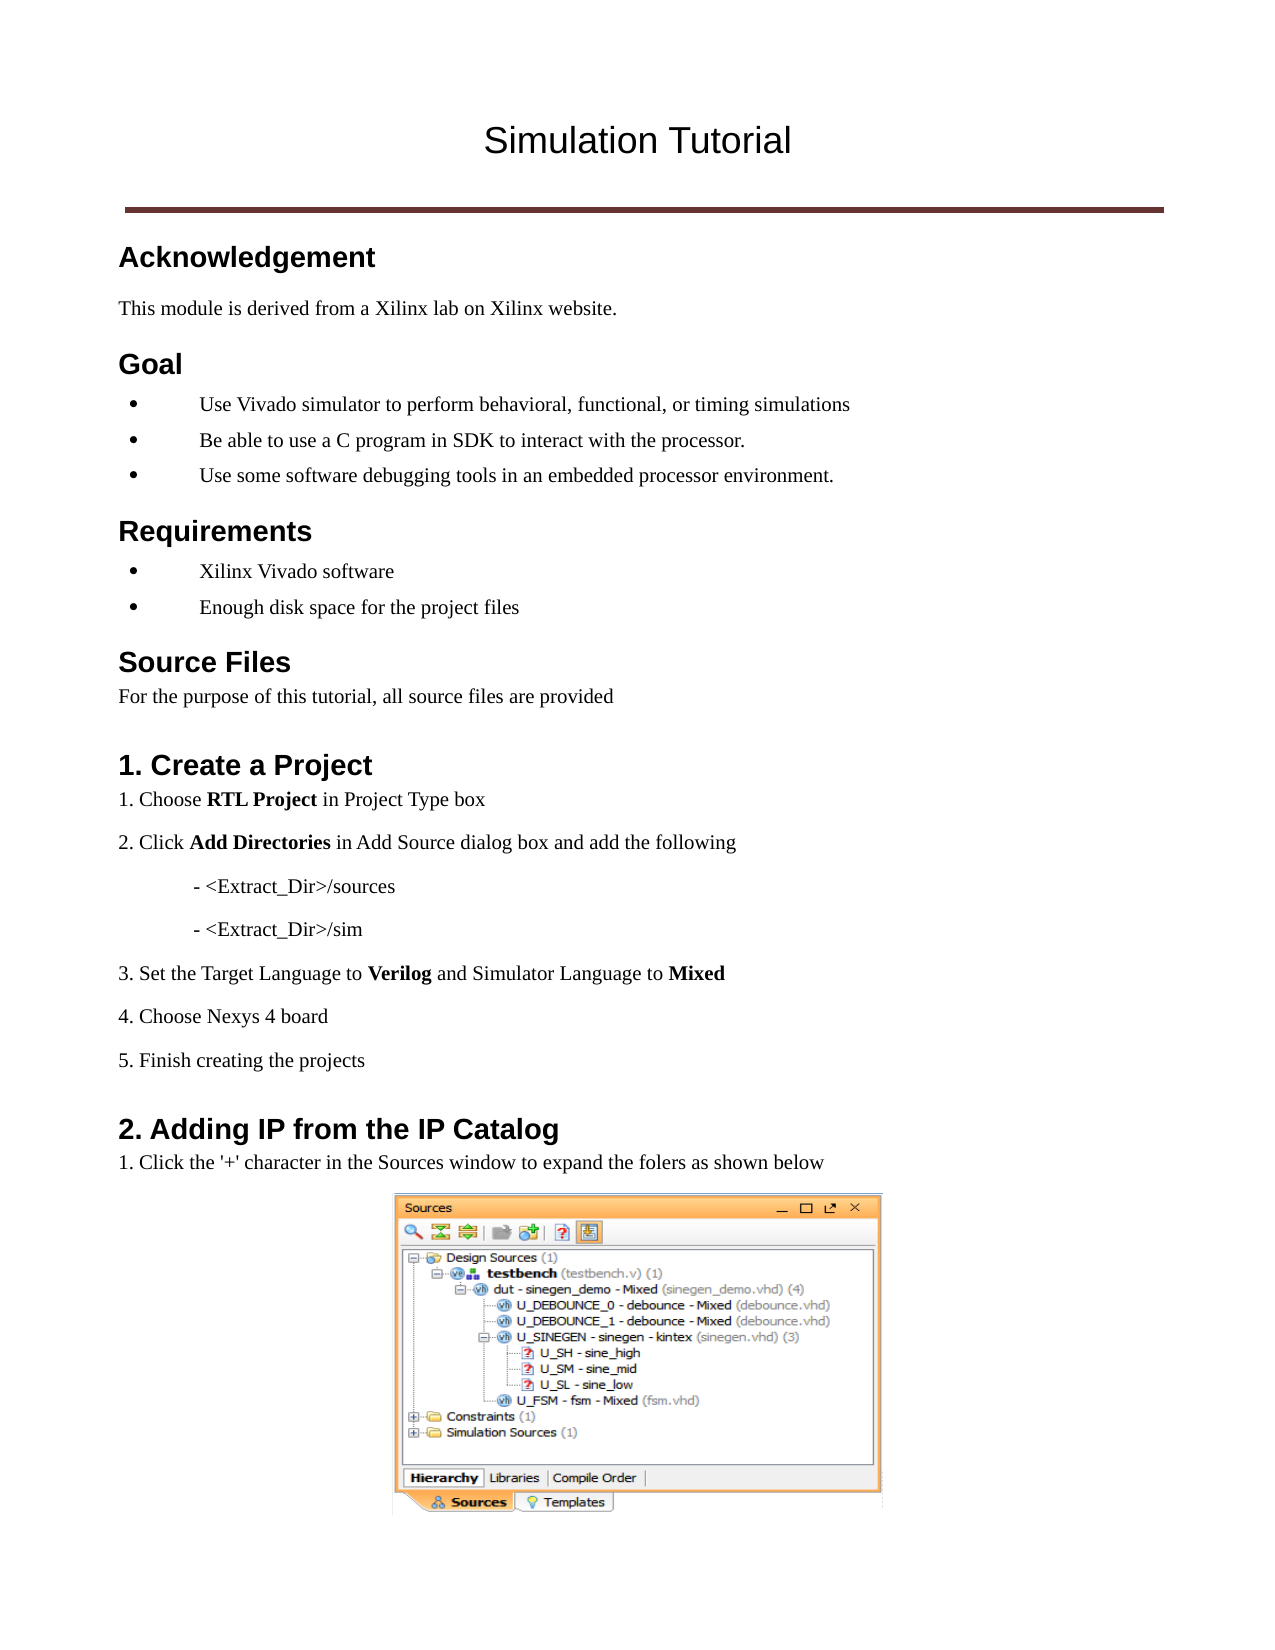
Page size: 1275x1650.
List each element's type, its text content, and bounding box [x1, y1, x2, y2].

subtitle 1. Create a Project [118, 748, 1157, 782]
text 2. Click Add Directories in Add Source dialog box and add the following [118, 830, 1157, 854]
text - <Extract_Dir>/sim [118, 917, 1157, 941]
list Be able to use a C program in SDK to interact with the processor. [124, 427, 1151, 452]
list Use Vivado simulator to perform behavioral, functional, or timing simulations [124, 392, 1151, 416]
text 1. Choose RTL Project in Project Type box [118, 787, 1157, 811]
text 4. Choose Nexys 4 board [118, 1004, 1157, 1028]
subtitle Acknowledgement [118, 240, 1157, 273]
subtitle Source Files [118, 646, 1157, 679]
text 5. Finish creating the projects [118, 1047, 1157, 1072]
subtitle Goal [118, 347, 1157, 381]
subtitle 2. Adding IP from the IP Catalog [118, 1112, 1157, 1145]
subtitle Requirements [118, 514, 1157, 548]
text 1. Click the '+' character in the Sources window to expand the folers as shown below [118, 1150, 1157, 1174]
text For the purpose of this tutorial, all source files are provided [118, 684, 1157, 708]
text This module is derived from a Xilinx lab on Xilinx website. [118, 296, 1151, 320]
list Enough disk space for the project files [124, 595, 1151, 619]
subtitle Simulation Tutorial [118, 118, 1157, 161]
text 3. Set the Target Language to Verilog and Simulator Language to Mixed [118, 961, 1157, 985]
text - <Extract_Dir>/sources [118, 874, 1157, 898]
list Xilinx Vivado software [124, 559, 1151, 583]
list Use some software debugging tools in an embedded processor environment. [124, 463, 1151, 487]
